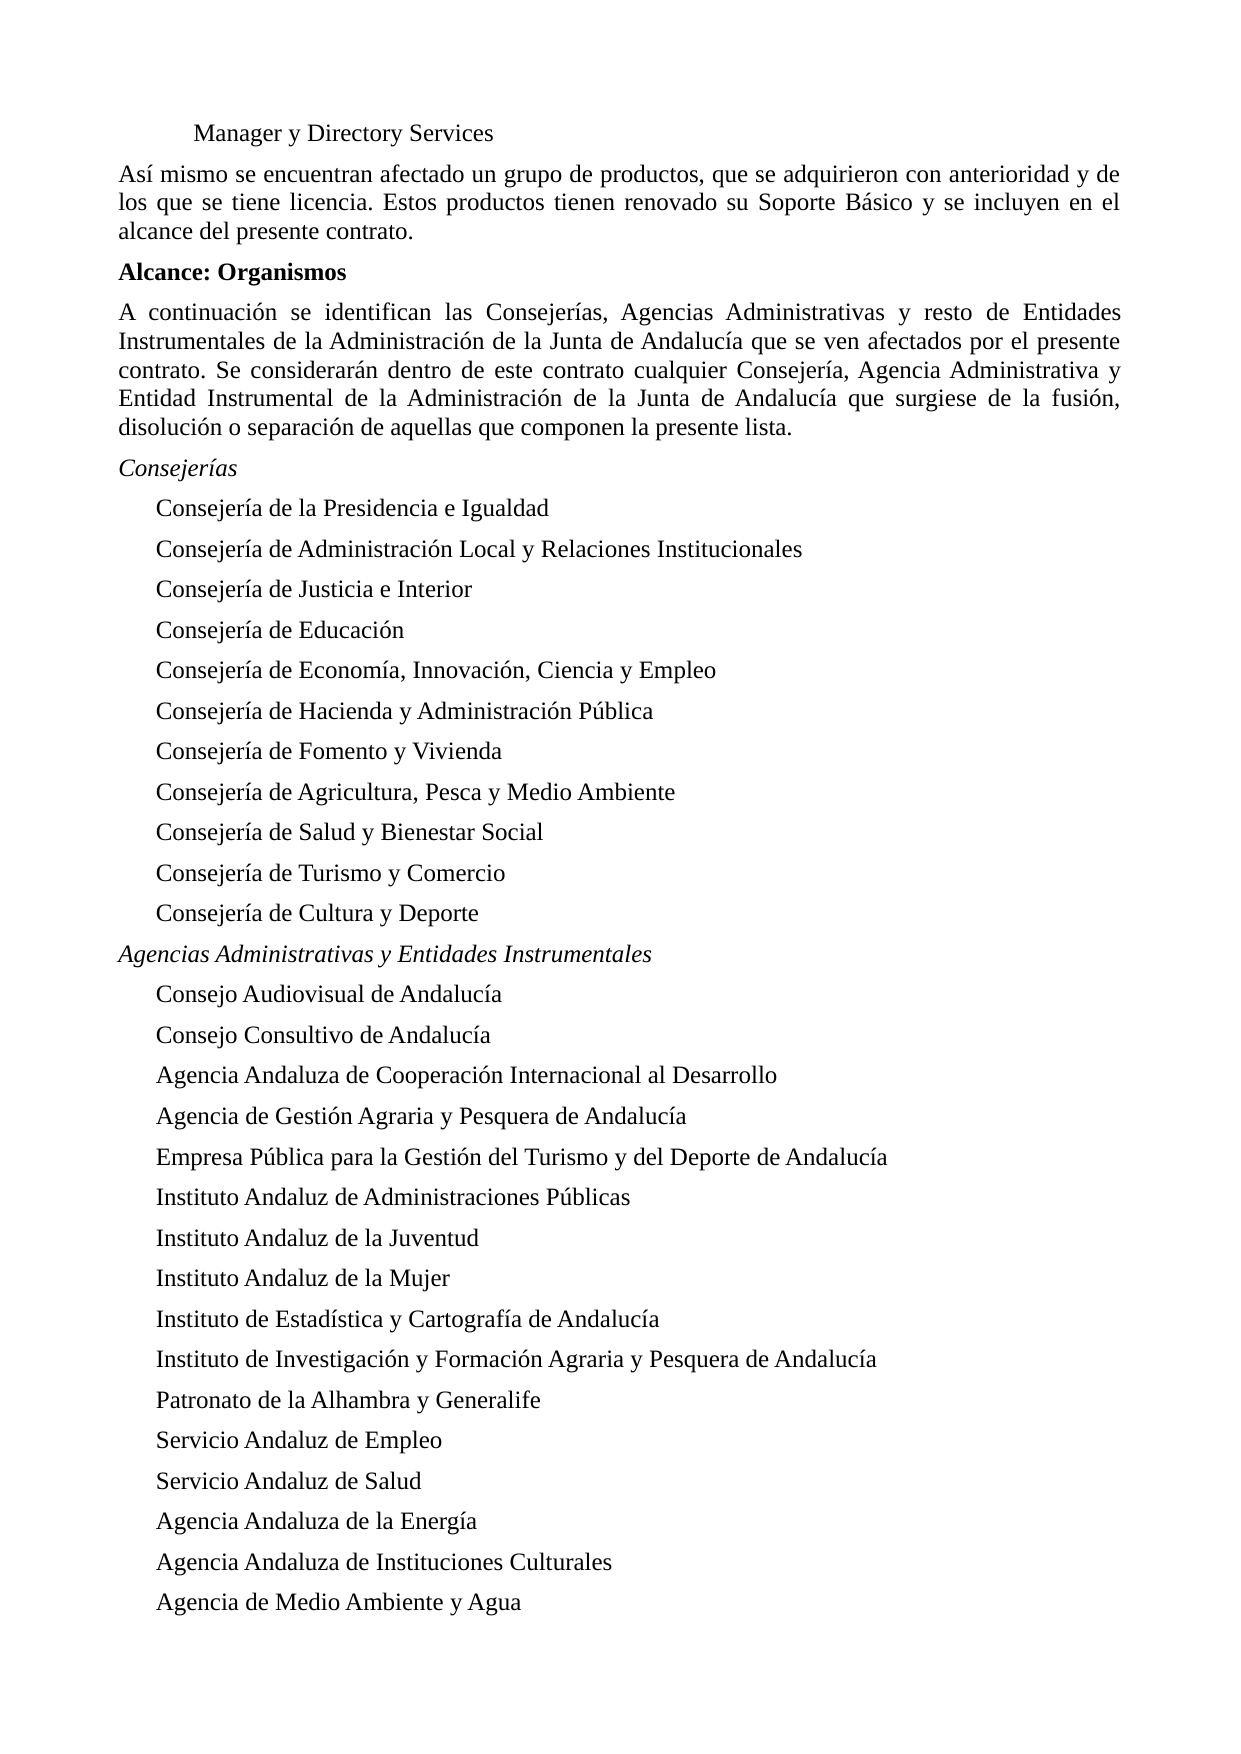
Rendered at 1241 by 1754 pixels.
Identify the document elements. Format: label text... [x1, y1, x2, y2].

text Agencia Andaluza de la Energía [156, 1506, 1122, 1535]
text Consejería de Administración Local y Relaciones Institucionales [156, 534, 1122, 562]
text Instituto de Estadística y Cartografía de Andalucía [156, 1304, 1122, 1332]
text Patronato de la Alhambra y Generalife [156, 1385, 1122, 1413]
text Consejería de Cultura y Deporte [156, 898, 1122, 927]
text Empresa Pública para la Gestión del Turismo y del Deporte de Andalucía [156, 1142, 1122, 1170]
text Alcance: Organismos [118, 257, 1122, 285]
text Servicio Andaluz de Salud [156, 1466, 1122, 1494]
text Instituto Andaluz de la Juventud [156, 1223, 1122, 1251]
text Consejería de Salud y Bienestar Social [156, 817, 1122, 846]
text Consejería de Fomento y Vivienda [156, 736, 1122, 765]
text Servicio Andaluz de Empleo [156, 1425, 1122, 1454]
text Consejería de Agricultura, Pesca y Medio Ambiente [156, 777, 1122, 806]
text Agencia de Gestión Agraria y Pesquera de Andalucía [156, 1101, 1122, 1130]
text A continuación se identifican las Consejerías, Agencias Administrativas y resto de Entidades Instrumentales de la Administración de la Junta de Andalucía que se ven afectados por el presente contrato. Se considerarán dentro de este contrato cualquier Consejería, Agencia Administrativa y Entidad Instrumental de la Administración de la Junta de Andalucía que surgiese de la fusión, disolución o separación de aquellas que componen la presente lista. [118, 297, 1122, 441]
text Instituto Andaluz de Administraciones Públicas [156, 1182, 1122, 1211]
text Instituto Andaluz de la Mujer [156, 1263, 1122, 1292]
text Instituto de Investigación y Formación Agraria y Pesquera de Andalucía [156, 1344, 1122, 1373]
text Consejo Audiovisual de Andalucía [156, 979, 1122, 1008]
text Agencias Administrativas y Entidades Instrumentales [118, 939, 1122, 968]
text Así mismo se encuentran afectado un grupo de productos, que se adquirieron con anterioridad y de los que se tiene licencia. Estos productos tienen renovado su Soporte Básico y se incluyen en el alcance del presente contrato. [118, 159, 1122, 245]
list Manager y Directory Services [156, 118, 1122, 147]
text Agencia Andaluza de Instituciones Culturales [156, 1547, 1122, 1576]
text Consejería de Economía, Innovación, Ciencia y Empleo [156, 655, 1122, 684]
text Consejería de la Presidencia e Igualdad [156, 493, 1122, 522]
text Agencia de Medio Ambiente y Agua [156, 1587, 1122, 1616]
text Agencia Andaluza de Cooperación Internacional al Desarrollo [156, 1061, 1122, 1089]
text Consejo Consultivo de Andalucía [156, 1020, 1122, 1049]
text Consejería de Turismo y Comercio [156, 858, 1122, 887]
text Consejería de Educación [156, 615, 1122, 643]
text Consejería de Hacienda y Administración Pública [156, 696, 1122, 724]
text Consejerías [118, 453, 1122, 481]
text Consejería de Justicia e Interior [156, 574, 1122, 603]
